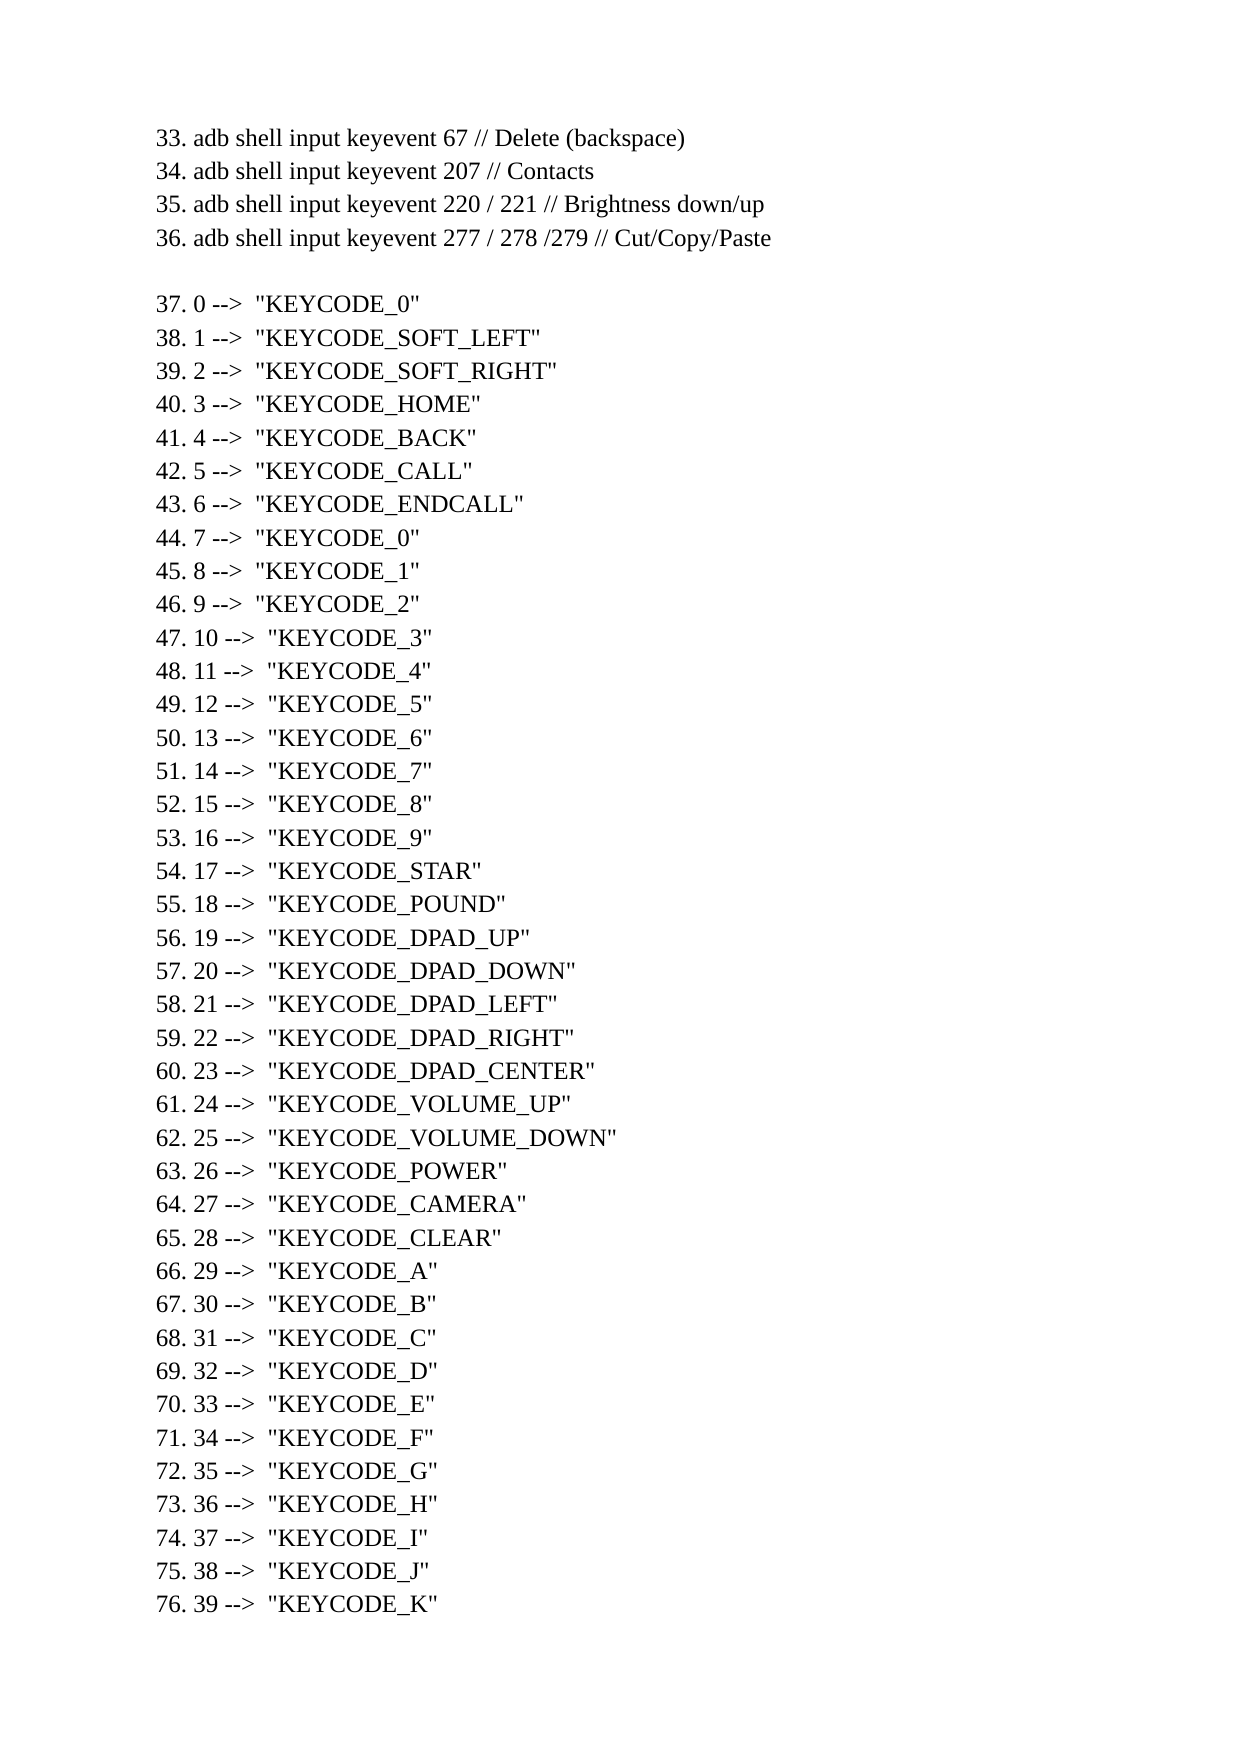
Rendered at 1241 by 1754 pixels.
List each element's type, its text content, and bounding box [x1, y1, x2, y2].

list 31 --> "KEYCODE_C" [156, 1318, 1122, 1351]
list 18 --> "KEYCODE_POUND" [156, 885, 1122, 918]
list 23 --> "KEYCODE_DPAD_CENTER" [156, 1051, 1122, 1085]
list 11 --> "KEYCODE_4" [156, 651, 1122, 685]
list 39 --> "KEYCODE_K" [156, 1585, 1122, 1618]
list 24 --> "KEYCODE_VOLUME_UP" [156, 1085, 1122, 1118]
list 36 --> "KEYCODE_H" [156, 1485, 1122, 1518]
list 3 --> "KEYCODE_HOME" [156, 385, 1122, 418]
list 25 --> "KEYCODE_VOLUME_DOWN" [156, 1118, 1122, 1151]
list 34 --> "KEYCODE_F" [156, 1418, 1122, 1451]
list 4 --> "KEYCODE_BACK" [156, 418, 1122, 451]
list 5 --> "KEYCODE_CALL" [156, 451, 1122, 485]
list 10 --> "KEYCODE_3" [156, 618, 1122, 651]
list 13 --> "KEYCODE_6" [156, 718, 1122, 751]
list 27 --> "KEYCODE_CAMERA" [156, 1185, 1122, 1218]
list 2 --> "KEYCODE_SOFT_RIGHT" [156, 351, 1122, 385]
list 37 --> "KEYCODE_I" [156, 1518, 1122, 1551]
list 28 --> "KEYCODE_CLEAR" [156, 1218, 1122, 1251]
list 12 --> "KEYCODE_5" [156, 685, 1122, 718]
list 1 --> "KEYCODE_SOFT_LEFT" [156, 318, 1122, 351]
list 20 --> "KEYCODE_DPAD_DOWN" [156, 951, 1122, 985]
list adb shell input keyevent 207 // Contacts [156, 151, 1122, 185]
list 30 --> "KEYCODE_B" [156, 1285, 1122, 1318]
list 38 --> "KEYCODE_J" [156, 1551, 1122, 1585]
list 6 --> "KEYCODE_ENDCALL" [156, 485, 1122, 518]
list 21 --> "KEYCODE_DPAD_LEFT" [156, 985, 1122, 1018]
list 35 --> "KEYCODE_G" [156, 1451, 1122, 1485]
list 9 --> "KEYCODE_2" [156, 585, 1122, 618]
list 32 --> "KEYCODE_D" [156, 1351, 1122, 1385]
list 22 --> "KEYCODE_DPAD_RIGHT" [156, 1018, 1122, 1051]
list 26 --> "KEYCODE_POWER" [156, 1151, 1122, 1185]
list 15 --> "KEYCODE_8" [156, 785, 1122, 818]
list 33 --> "KEYCODE_E" [156, 1385, 1122, 1418]
list 17 --> "KEYCODE_STAR" [156, 851, 1122, 885]
list 0 --> "KEYCODE_0" [156, 285, 1122, 318]
list 19 --> "KEYCODE_DPAD_UP" [156, 918, 1122, 951]
list 16 --> "KEYCODE_9" [156, 818, 1122, 851]
list 7 --> "KEYCODE_0" [156, 518, 1122, 551]
list 29 --> "KEYCODE_A" [156, 1251, 1122, 1285]
list adb shell input keyevent 220 / 221 // Brightness down/up [156, 185, 1122, 218]
list adb shell input keyevent 67 // Delete (backspace) [156, 118, 1122, 151]
list 8 --> "KEYCODE_1" [156, 551, 1122, 585]
list 14 --> "KEYCODE_7" [156, 751, 1122, 785]
list adb shell input keyevent 277 / 278 /279 // Cut/Copy/Paste [156, 218, 1122, 251]
